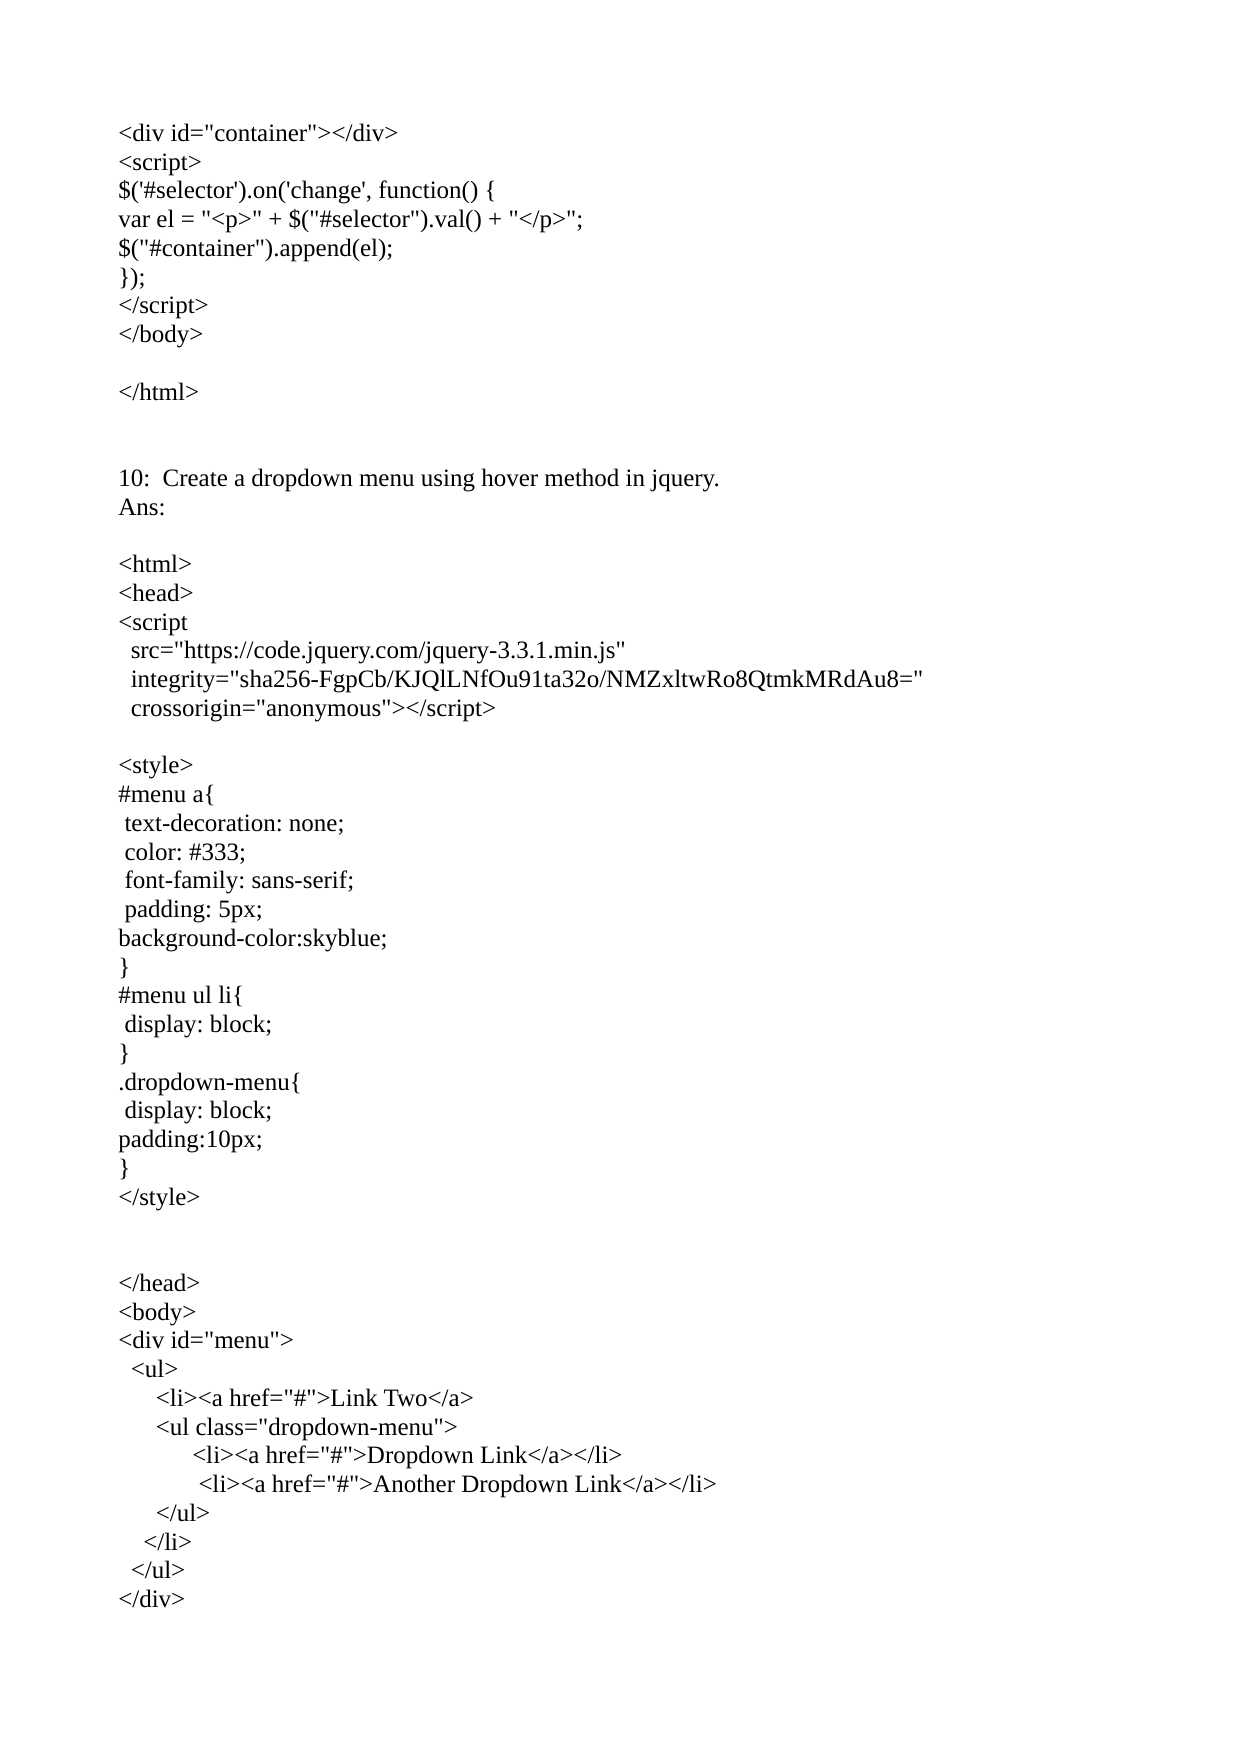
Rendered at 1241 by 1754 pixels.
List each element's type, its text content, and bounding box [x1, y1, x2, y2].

text </html> [118, 377, 1122, 406]
text </li> [118, 1527, 1122, 1556]
text <ul> [118, 1354, 1122, 1383]
text var el = "<p>" + $("#selector").val() + "</p>"; [118, 204, 1122, 233]
text font-family: sans-serif; [118, 866, 1122, 894]
text <ul class="dropdown-menu"> [118, 1412, 1122, 1441]
text $("#container").append(el); [118, 233, 1122, 262]
text #menu ul li{ [118, 981, 1122, 1009]
text </style> [118, 1182, 1122, 1211]
text #menu a{ [118, 779, 1122, 808]
text display: block; [118, 1096, 1122, 1124]
text </div> [118, 1584, 1122, 1613]
text crossorigin="anonymous"></script> [118, 693, 1122, 722]
text text-decoration: none; [118, 808, 1122, 837]
text </head> [118, 1268, 1122, 1297]
text color: #333; [118, 837, 1122, 866]
text Ans: [118, 492, 1122, 521]
text display: block; [118, 1009, 1122, 1038]
text } [118, 1038, 1122, 1067]
text <body> [118, 1297, 1122, 1326]
text <div id="container"></div> [118, 118, 1122, 147]
text padding:10px; [118, 1124, 1122, 1153]
text }); [118, 262, 1122, 291]
text </body> [118, 319, 1122, 348]
text 10: Create a dropdown menu using hover method in jquery. [118, 463, 1122, 492]
text <li><a href="#">Dropdown Link</a></li> [118, 1441, 1122, 1469]
text .dropdown-menu{ [118, 1067, 1122, 1096]
text background-color:skyblue; [118, 923, 1122, 952]
text </ul> [118, 1498, 1122, 1527]
text <script> [118, 147, 1122, 176]
text $('#selector').on('change', function() { [118, 176, 1122, 204]
text <html> [118, 549, 1122, 578]
text padding: 5px; [118, 894, 1122, 923]
text <head> [118, 578, 1122, 607]
text <li><a href="#">Link Two</a> [118, 1383, 1122, 1412]
text <script [118, 607, 1122, 636]
text <style> [118, 751, 1122, 779]
text src="https://code.jquery.com/jquery-3.3.1.min.js" [118, 636, 1122, 664]
text <div id="menu"> [118, 1326, 1122, 1354]
text integrity="sha256-FgpCb/KJQlLNfOu91ta32o/NMZxltwRo8QtmkMRdAu8=" [118, 664, 1122, 693]
text } [118, 952, 1122, 981]
text <li><a href="#">Another Dropdown Link</a></li> [118, 1469, 1122, 1498]
text </ul> [118, 1556, 1122, 1584]
text } [118, 1153, 1122, 1182]
text </script> [118, 291, 1122, 319]
